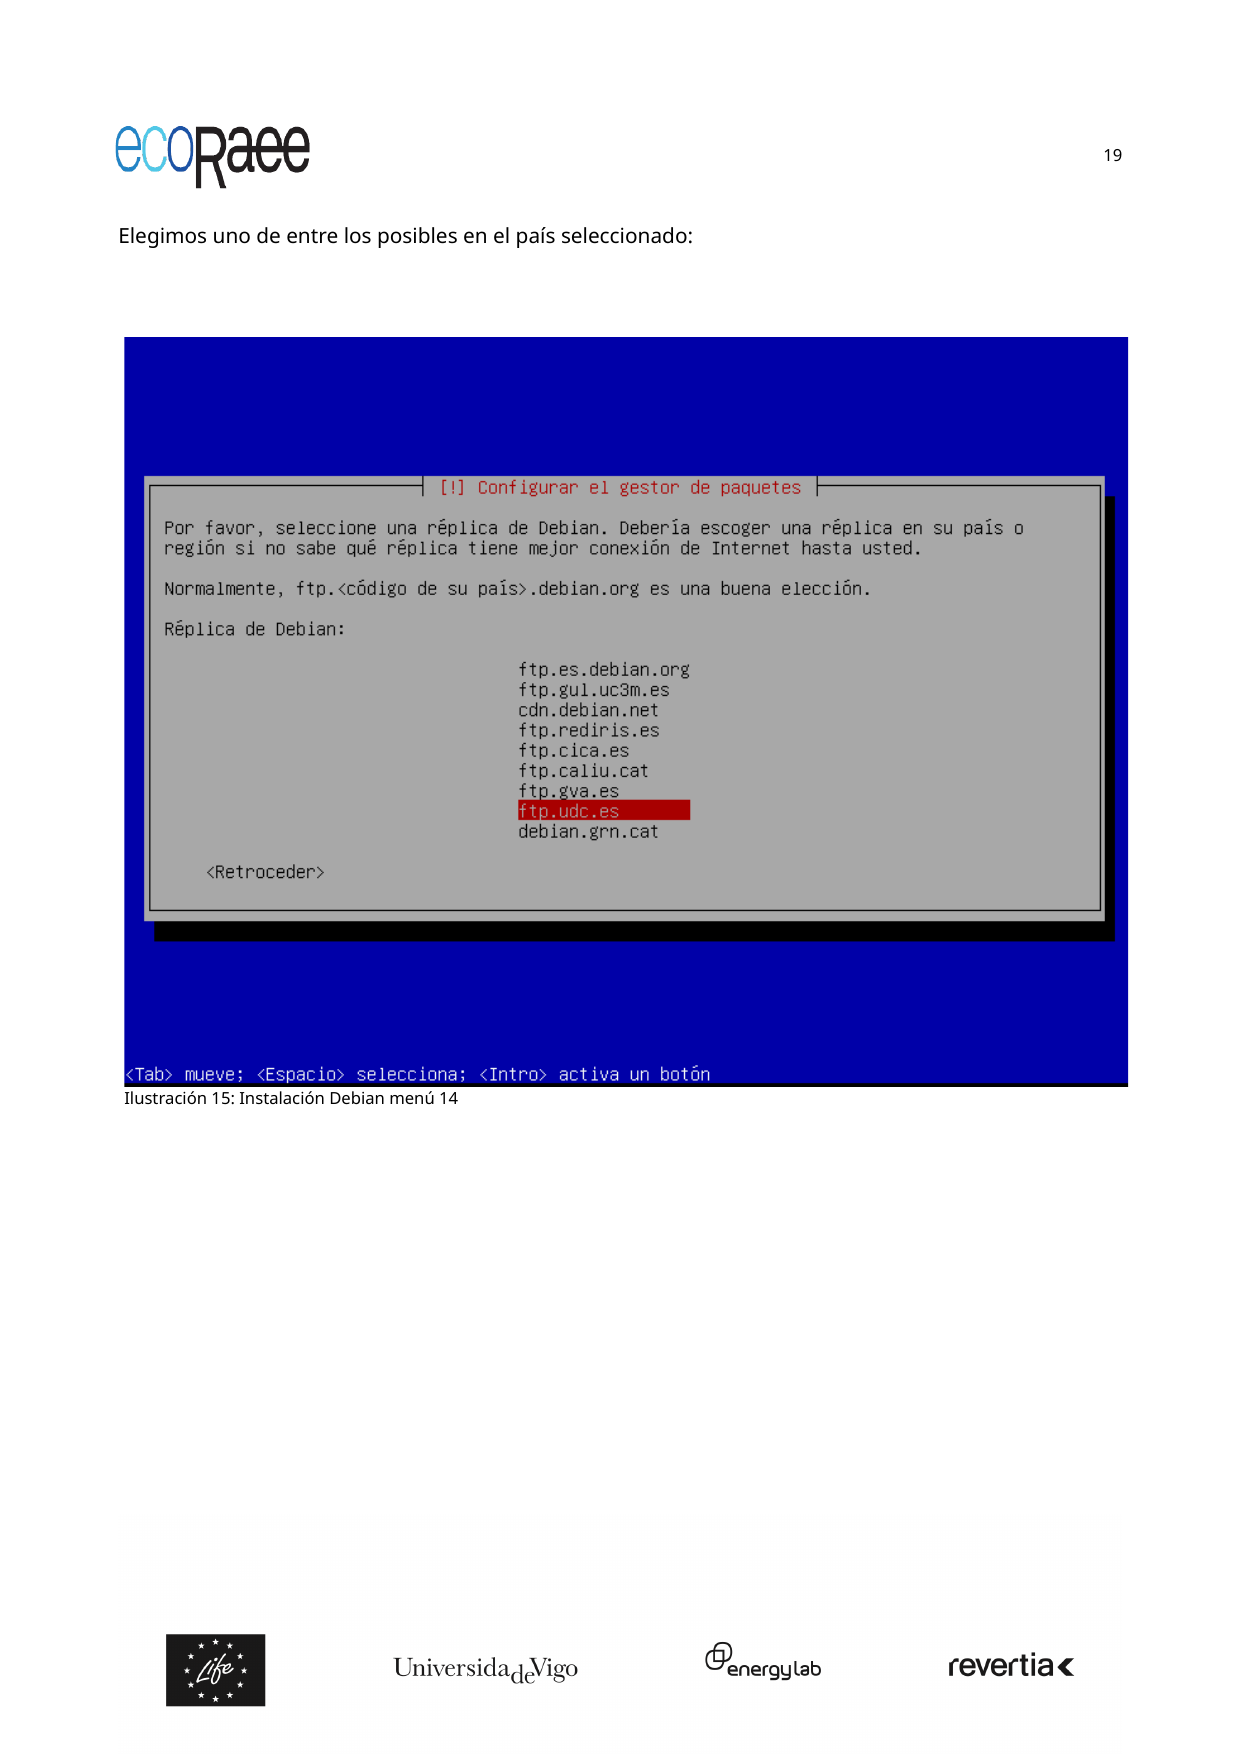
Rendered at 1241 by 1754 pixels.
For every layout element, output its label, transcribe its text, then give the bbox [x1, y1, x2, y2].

text Ilustración 15: Instalación Debian menú 14 [124, 1087, 1122, 1109]
picture [118, 1514, 1123, 1754]
text Elegimos uno de entre los posibles en el país seleccionado: [118, 221, 1122, 250]
picture [124, 337, 1129, 1087]
picture [114, 124, 311, 190]
